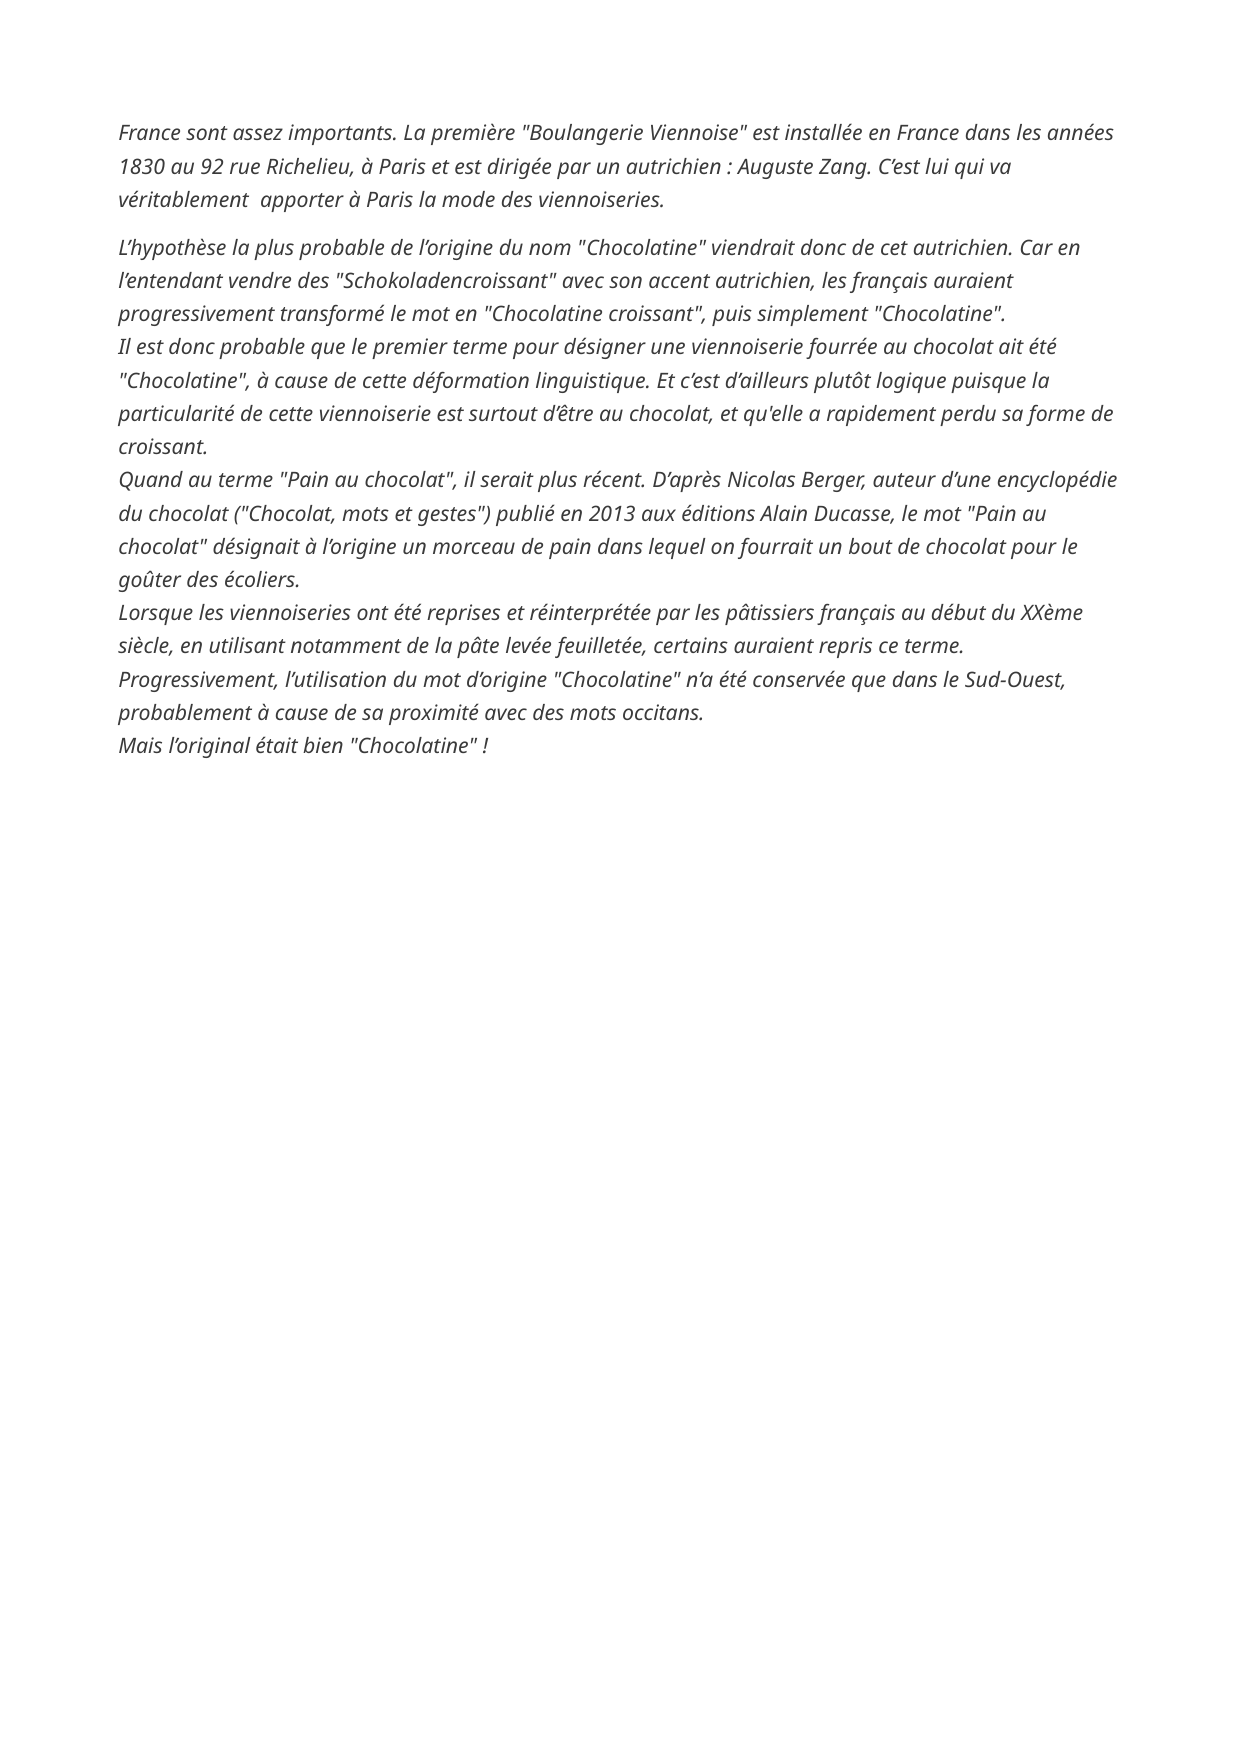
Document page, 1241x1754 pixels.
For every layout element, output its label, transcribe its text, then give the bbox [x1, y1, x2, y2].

text France sont assez importants. La première "Boulangerie Viennoise" est installée en France dans les années 1830 au 92 rue Richelieu, à Paris et est dirigée par un autrichien : Auguste Zang. C’est lui qui va véritablement apporter à Paris la mode des viennoiseries. [118, 118, 1122, 213]
list L’hypothèse la plus probable de l’origine du nom "Chocolatine" viendrait donc de cet autrichien. Car en l’entendant vendre des "Schokoladencroissant" avec son accent autrichien, les français auraient progressivement transformé le mot en "Chocolatine croissant", puis simplement "Chocolatine". [118, 232, 1122, 328]
text Mais l’original était bien "Chocolatine" ! [118, 731, 1122, 760]
text Lorsque les viennoiseries ont été reprises et réinterprétée par les pâtissiers français au début du XXème siècle, en utilisant notamment de la pâte levée feuilletée, certains auraient repris ce terme. Progressivement, l’utilisation du mot d’origine "Chocolatine" n’a été conservée que dans le Sud-Ouest, probablement à cause de sa proximité avec des mots occitans. [118, 598, 1122, 727]
text Il est donc probable que le premier terme pour désigner une viennoiserie fourrée au chocolat ait été "Chocolatine", à cause de cette déformation linguistique. Et c’est d’ailleurs plutôt logique puisque la particularité de cette viennoiserie est surtout d’être au chocolat, et qu'elle a rapidement perdu sa forme de croissant. [118, 332, 1122, 461]
list Quand au terme "Pain au chocolat", il serait plus récent. D’après Nicolas Berger, auteur d’une encyclopédie du chocolat ("Chocolat, mots et gestes") publié en 2013 aux éditions Alain Ducasse, le mot "Pain au chocolat" désignait à l’origine un morceau de pain dans lequel on fourrait un bout de chocolat pour le goûter des écoliers. [118, 465, 1122, 594]
